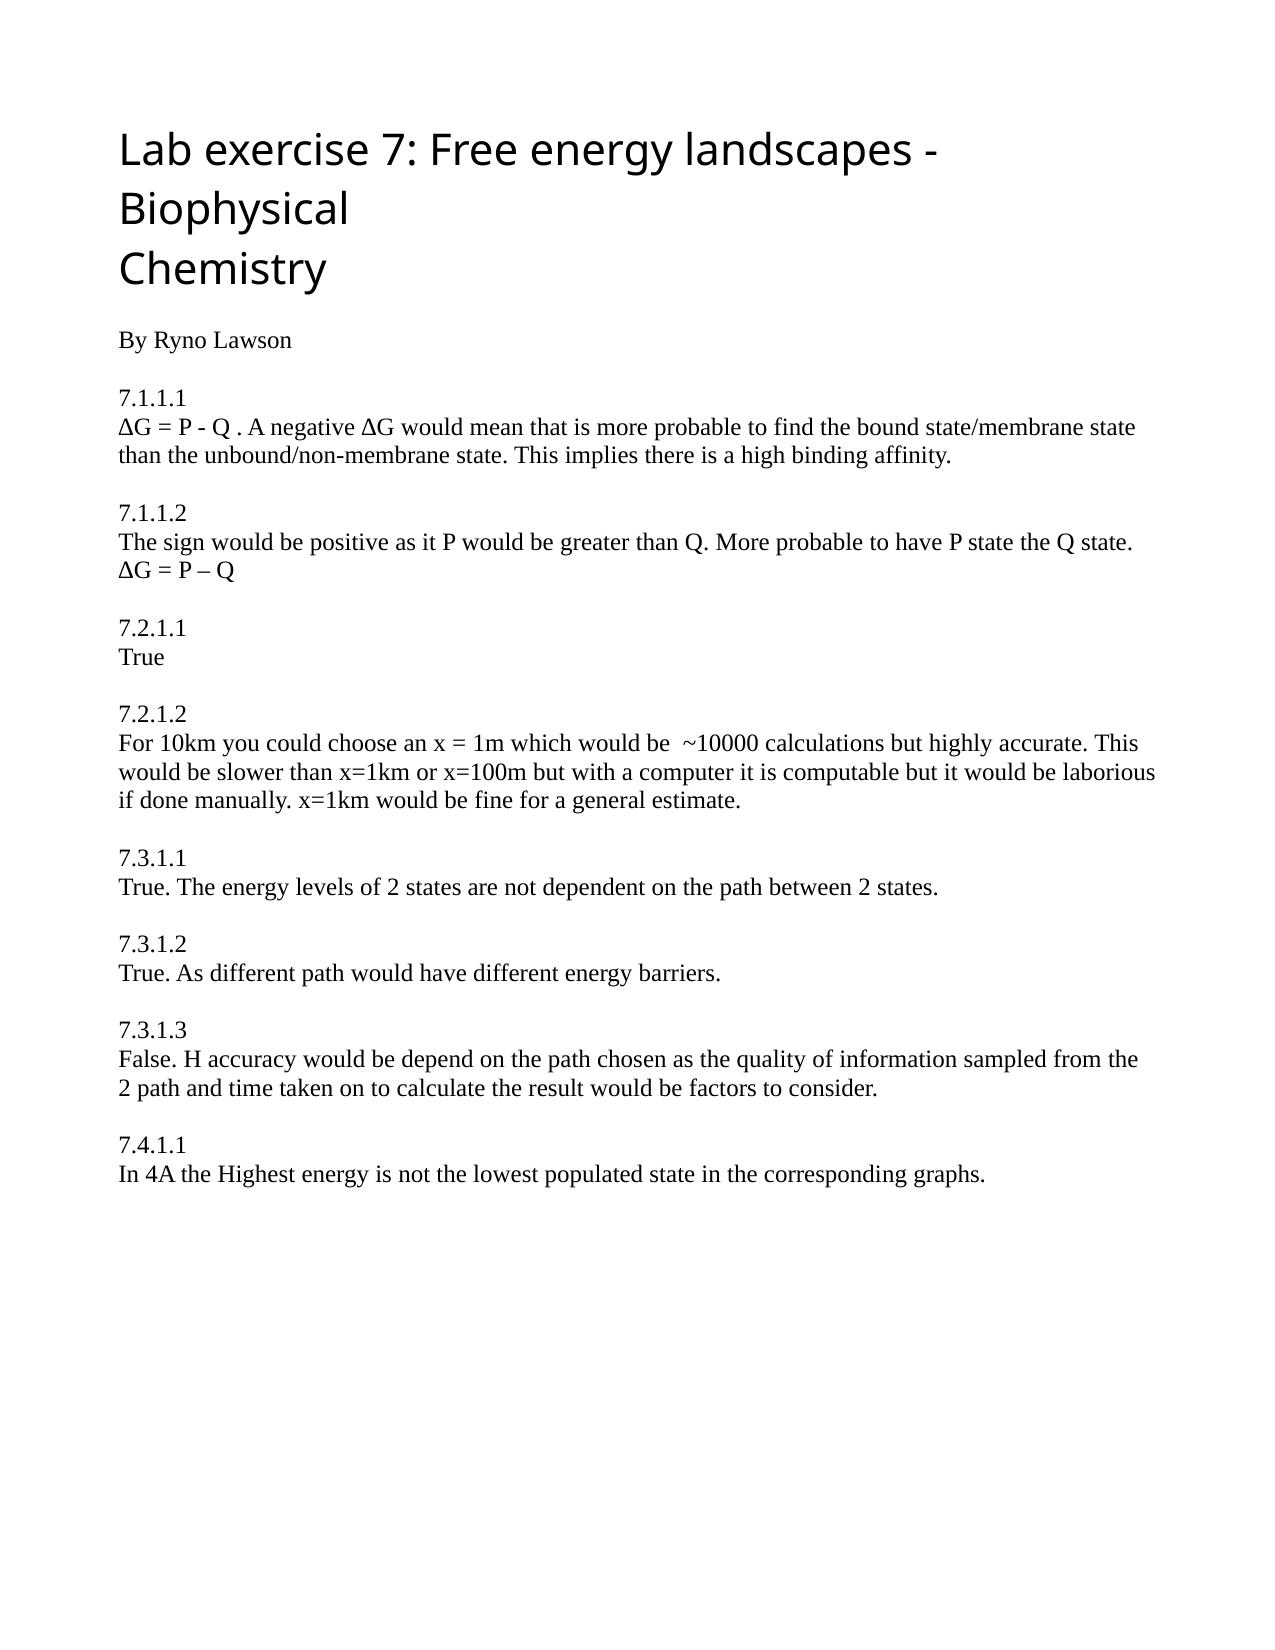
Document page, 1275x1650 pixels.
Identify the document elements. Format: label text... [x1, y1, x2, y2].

text For 10km you could choose an x = 1m which would be ~10000 calculations but highly accurate. This would be slower than x=1km or x=100m but with a computer it is computable but it would be laborious if done manually. x=1km would be fine for a general estimate. [118, 728, 1157, 814]
text True. The energy levels of 2 states are not dependent on the path between 2 states. [118, 872, 1157, 901]
text In 4A the Highest energy is not the lowest populated state in the corresponding graphs. [118, 1159, 1157, 1188]
text 7.4.1.1 [118, 1131, 1157, 1159]
text ∆G = P - Q . A negative ∆G would mean that is more probable to find the bound state/membrane state than the unbound/non-membrane state. This implies there is a high binding affinity. [118, 412, 1157, 469]
text 7.2.1.1 [118, 613, 1157, 642]
text The sign would be positive as it P would be greater than Q. More probable to have P state the Q state. ∆G = P – Q [118, 527, 1157, 584]
text 7.1.1.1 [118, 383, 1157, 412]
text Lab exercise 7: Free energy landscapes - Biophysical [118, 118, 1157, 237]
text 7.2.1.2 [118, 699, 1157, 728]
text True [118, 642, 1157, 671]
text False. H accuracy would be depend on the path chosen as the quality of information sampled from the 2 path and time taken on to calculate the result would be factors to consider. [118, 1044, 1157, 1102]
text By Ryno Lawson [118, 326, 1157, 354]
text 7.3.1.2 [118, 929, 1157, 958]
text 7.3.1.3 [118, 1016, 1157, 1044]
text True. As different path would have different energy barriers. [118, 958, 1157, 987]
text Chemistry [118, 237, 1157, 297]
text 7.1.1.2 [118, 498, 1157, 527]
text 7.3.1.1 [118, 843, 1157, 872]
